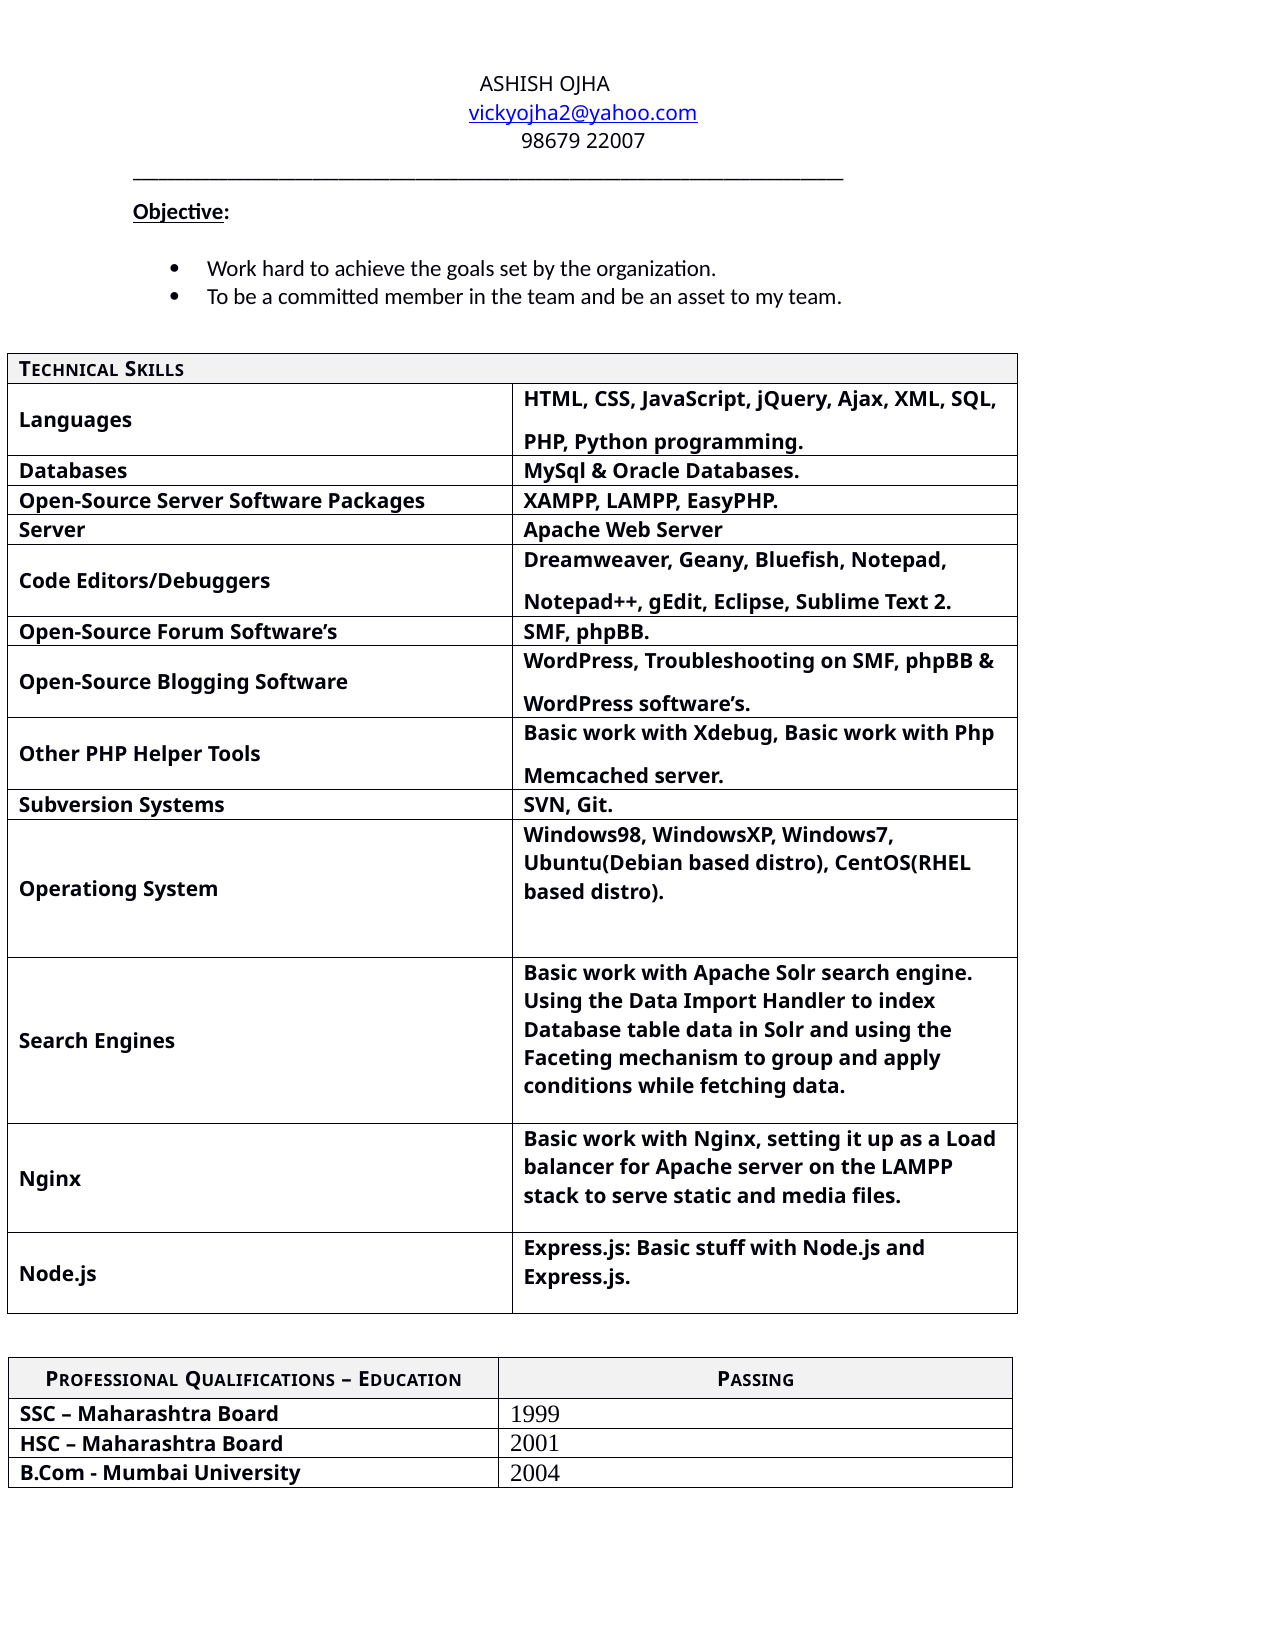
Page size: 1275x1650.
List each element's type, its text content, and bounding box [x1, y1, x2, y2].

table_cell Basic work with Xdebug, Basic work with Php Memcached server. [513, 718, 1017, 789]
table_cell B.Com - Mumbai University [9, 1458, 498, 1487]
table_cell 2004 [499, 1458, 1012, 1487]
table_cell 1999 [499, 1399, 1012, 1427]
text ASHISH OJHA [133, 69, 1152, 98]
table_cell Nginx [8, 1124, 512, 1232]
table_cell Express.js: Basic stuff with Node.js and Express.js. [513, 1233, 1017, 1313]
table_cell Databases [8, 456, 512, 485]
table_cell Server [8, 515, 512, 544]
text vickyojha2@yahoo.com [133, 98, 1152, 126]
text Objective: [133, 197, 1152, 225]
table_cell Open-Source Forum Software’s [8, 617, 512, 645]
table_cell SSC – Maharashtra Board [9, 1399, 498, 1427]
table_header Passing [499, 1358, 1012, 1398]
table_cell Languages [8, 384, 512, 455]
table_cell Dreamweaver, Geany, Bluefish, Notepad, Notepad++, gEdit, Eclipse, Sublime Text 2. [513, 545, 1017, 616]
list To be a committed member in the team and be an asset to my team. [170, 282, 1152, 310]
text 98679 22007 [133, 126, 1152, 155]
table_cell XAMPP, LAMPP, EasyPHP. [513, 486, 1017, 514]
table_cell Windows98, WindowsXP, Windows7, Ubuntu(Debian based distro), CentOS(RHEL based distro). [513, 820, 1017, 957]
table_cell HTML, CSS, JavaScript, jQuery, Ajax, XML, SQL, PHP, Python programming. [513, 384, 1017, 455]
table_cell Apache Web Server [513, 515, 1017, 544]
table_cell SVN, Git. [513, 790, 1017, 819]
table_cell Node.js [8, 1233, 512, 1313]
list Work hard to achieve the goals set by the organization. [170, 254, 1152, 282]
table_header [512, 354, 1017, 383]
table_cell Open-Source Blogging Software [8, 646, 512, 717]
table_header Technical Skills [8, 354, 512, 383]
table_cell Other PHP Helper Tools [8, 718, 512, 789]
table_cell WordPress, Troubleshooting on SMF, phpBB & WordPress software’s. [513, 646, 1017, 717]
table_cell SMF, phpBB. [513, 617, 1017, 645]
table_cell MySql & Oracle Databases. [513, 456, 1017, 485]
text ___________________________________________________________________________________ [133, 155, 1152, 183]
table_cell Open-Source Server Software Packages [8, 486, 512, 514]
table_cell 2001 [499, 1429, 1012, 1457]
table_cell Basic work with Nginx, setting it up as a Load balancer for Apache server on the LAMPP stack to serve static and media files. [513, 1124, 1017, 1232]
table_cell Search Engines [8, 958, 512, 1123]
table_header Professional Qualifications – Education [9, 1358, 498, 1398]
table_cell Operationg System [8, 820, 512, 957]
table_cell Code Editors/Debuggers [8, 545, 512, 616]
table_cell HSC – Maharashtra Board [9, 1429, 498, 1457]
table_cell Subversion Systems [8, 790, 512, 819]
table_cell Basic work with Apache Solr search engine. Using the Data Import Handler to index Database table data in Solr and using the Faceting mechanism to group and apply conditions while fetching data. [513, 958, 1017, 1123]
